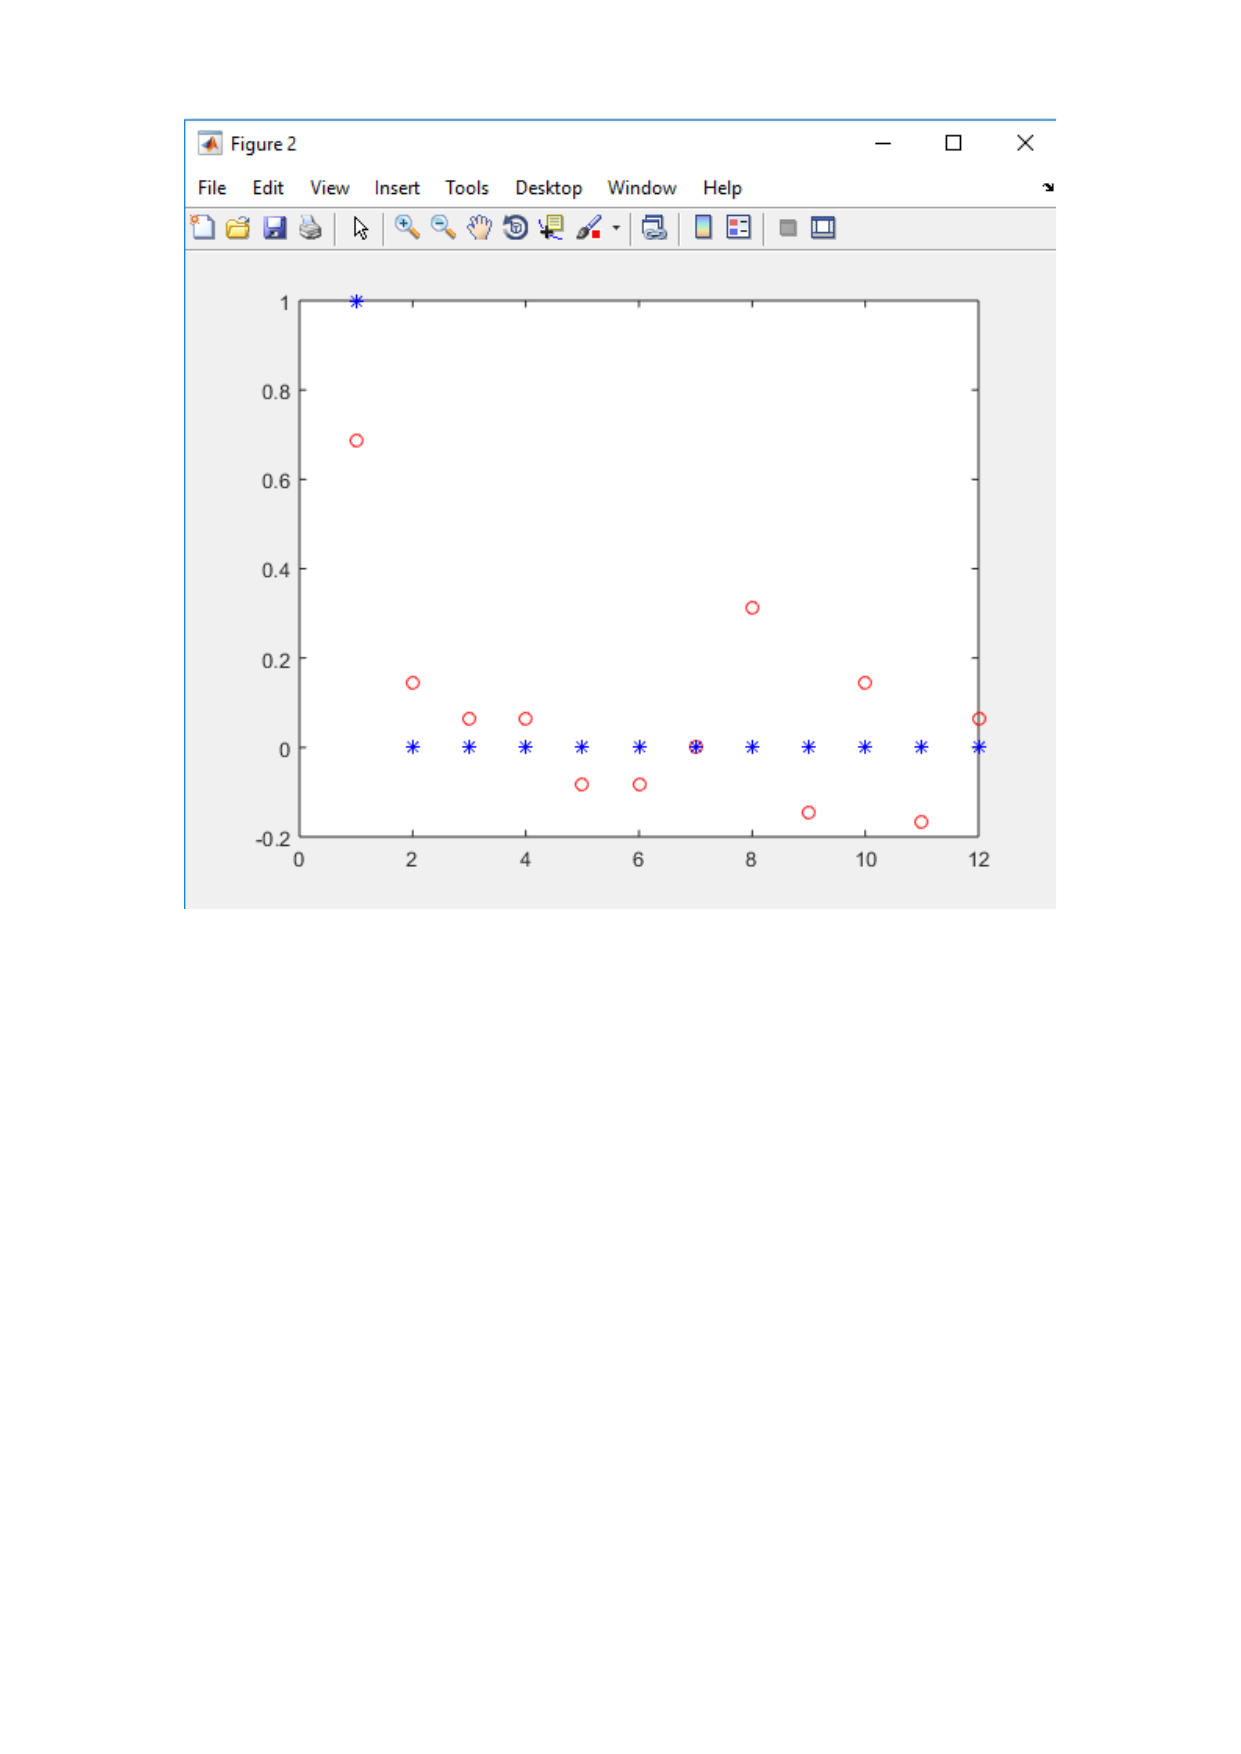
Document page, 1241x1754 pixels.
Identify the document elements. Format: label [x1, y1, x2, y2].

picture [184, 118, 1057, 909]
